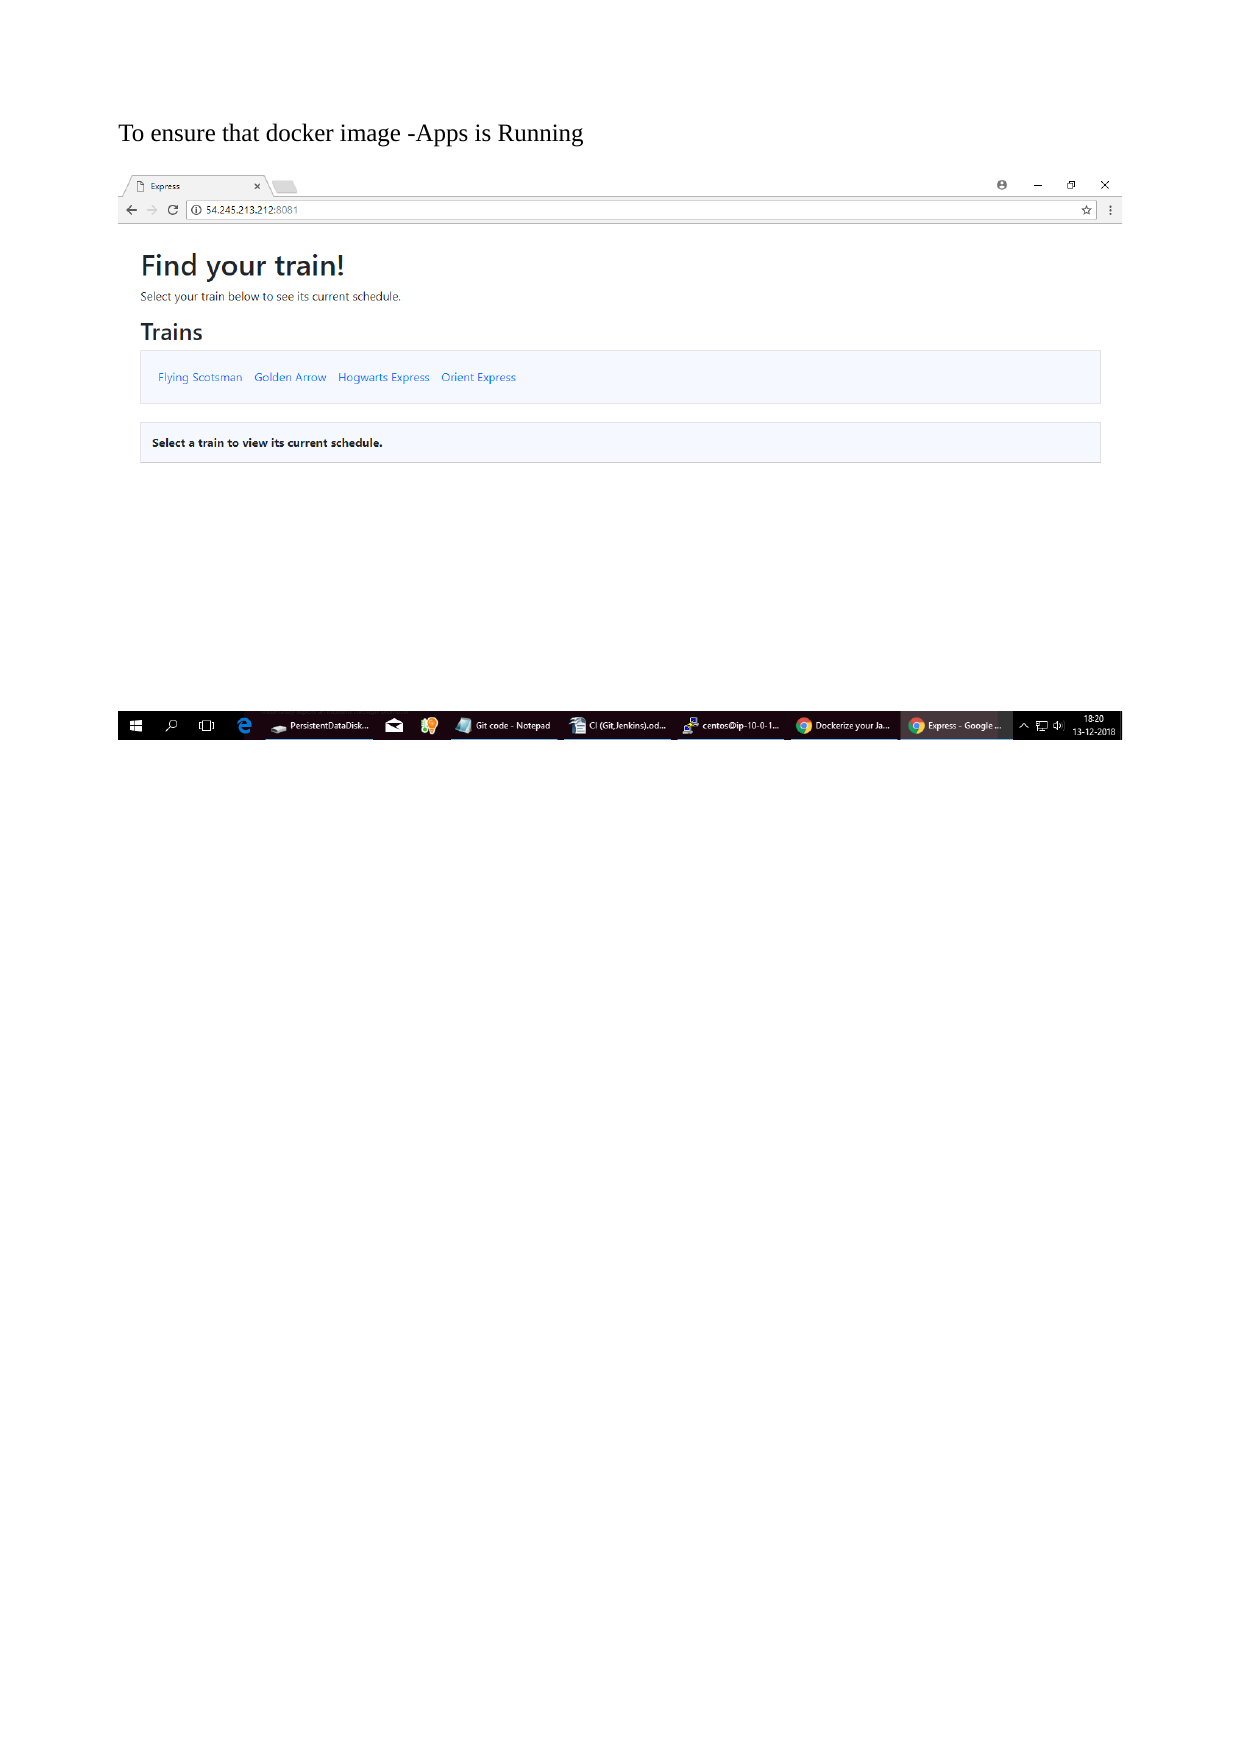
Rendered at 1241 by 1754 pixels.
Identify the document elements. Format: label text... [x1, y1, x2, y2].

text To ensure that docker image -Apps is Running [118, 118, 1122, 147]
picture [118, 175, 1123, 740]
